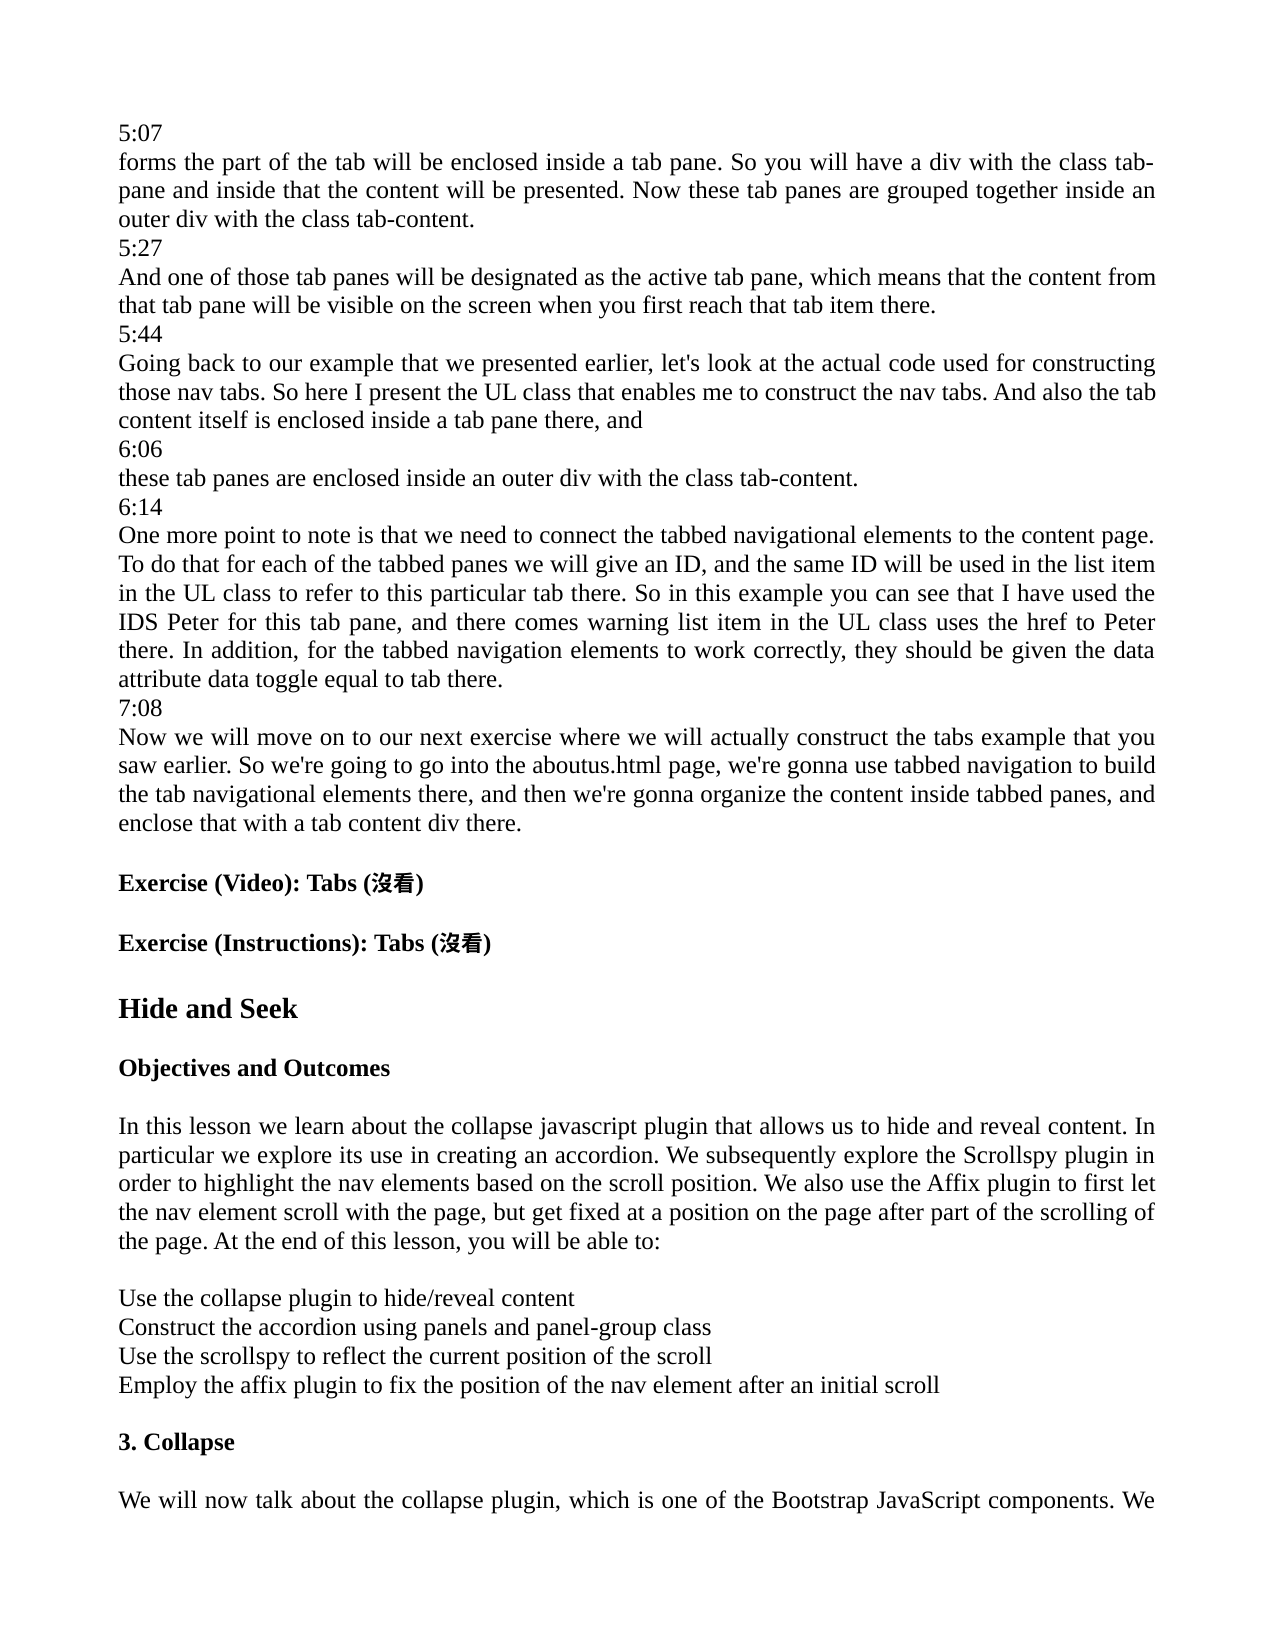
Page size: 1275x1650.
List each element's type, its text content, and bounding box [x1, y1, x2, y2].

text Going back to our example that we presented earlier, let's look at the actual code used for constructing those nav tabs. So here I present the UL class that enables me to construct the nav tabs. And also the tab content itself is enclosed inside a tab pane there, and [118, 348, 1157, 434]
text 6:14 [118, 492, 1157, 521]
text 7:08 [118, 693, 1157, 722]
text 5:27 [118, 233, 1157, 262]
text We will now talk about the collapse plugin, which is one of the Bootstrap JavaScript components. We [118, 1485, 1157, 1513]
text And one of those tab panes will be designated as the active tab pane, which means that the content from that tab pane will be visible on the screen when you first reach that tab item there. [118, 262, 1157, 319]
text Use the scrollspy to reflect the current position of the scroll [118, 1341, 1157, 1370]
text forms the part of the tab will be enclosed inside a tab pane. So you will have a div with the class tab-pane and inside that the content will be presented. Now these tab panes are grouped together inside an outer div with the class tab-content. [118, 147, 1157, 233]
text Use the collapse plugin to hide/reveal content [118, 1283, 1157, 1312]
text 5:44 [118, 319, 1157, 348]
text 3. Collapse [118, 1427, 1157, 1456]
text Exercise (Instructions): Tabs (沒看) [118, 926, 1157, 958]
text Construct the accordion using panels and panel-group class [118, 1312, 1157, 1341]
text 6:06 [118, 434, 1157, 463]
text Employ the affix plugin to fix the position of the nav element after an initial scroll [118, 1370, 1157, 1398]
text these tab panes are enclosed inside an outer div with the class tab-content. [118, 463, 1157, 492]
text Now we will move on to our next exercise where we will actually construct the tabs example that you saw earlier. So we're going to go into the aboutus.html page, we're gonna use tabbed navigation to build the tab navigational elements there, and then we're gonna organize the content inside tabbed panes, and enclose that with a tab content div there. [118, 722, 1157, 837]
text In this lesson we learn about the collapse javascript plugin that allows us to hide and reveal content. In particular we explore its use in creating an accordion. We subsequently explore the Scrollspy plugin in order to highlight the nav elements based on the scroll position. We also use the Affix plugin to first let the nav element scroll with the page, but get fixed at a position on the page after part of the scrolling of the page. At the end of this lesson, you will be able to: [118, 1111, 1157, 1255]
text Exercise (Video): Tabs (沒看) [118, 866, 1157, 897]
text Hide and Seek [118, 991, 1157, 1025]
text Objectives and Outcomes [118, 1053, 1157, 1082]
text 5:07 [118, 118, 1157, 147]
text One more point to note is that we need to connect the tabbed navigational elements to the content page. To do that for each of the tabbed panes we will give an ID, and the same ID will be used in the list item in the UL class to refer to this particular tab there. So in this example you can see that I have used the IDS Peter for this tab pane, and there comes warning list item in the UL class uses the href to Peter there. In addition, for the tabbed navigation elements to work correctly, they should be given the data attribute data toggle equal to tab there. [118, 521, 1157, 693]
